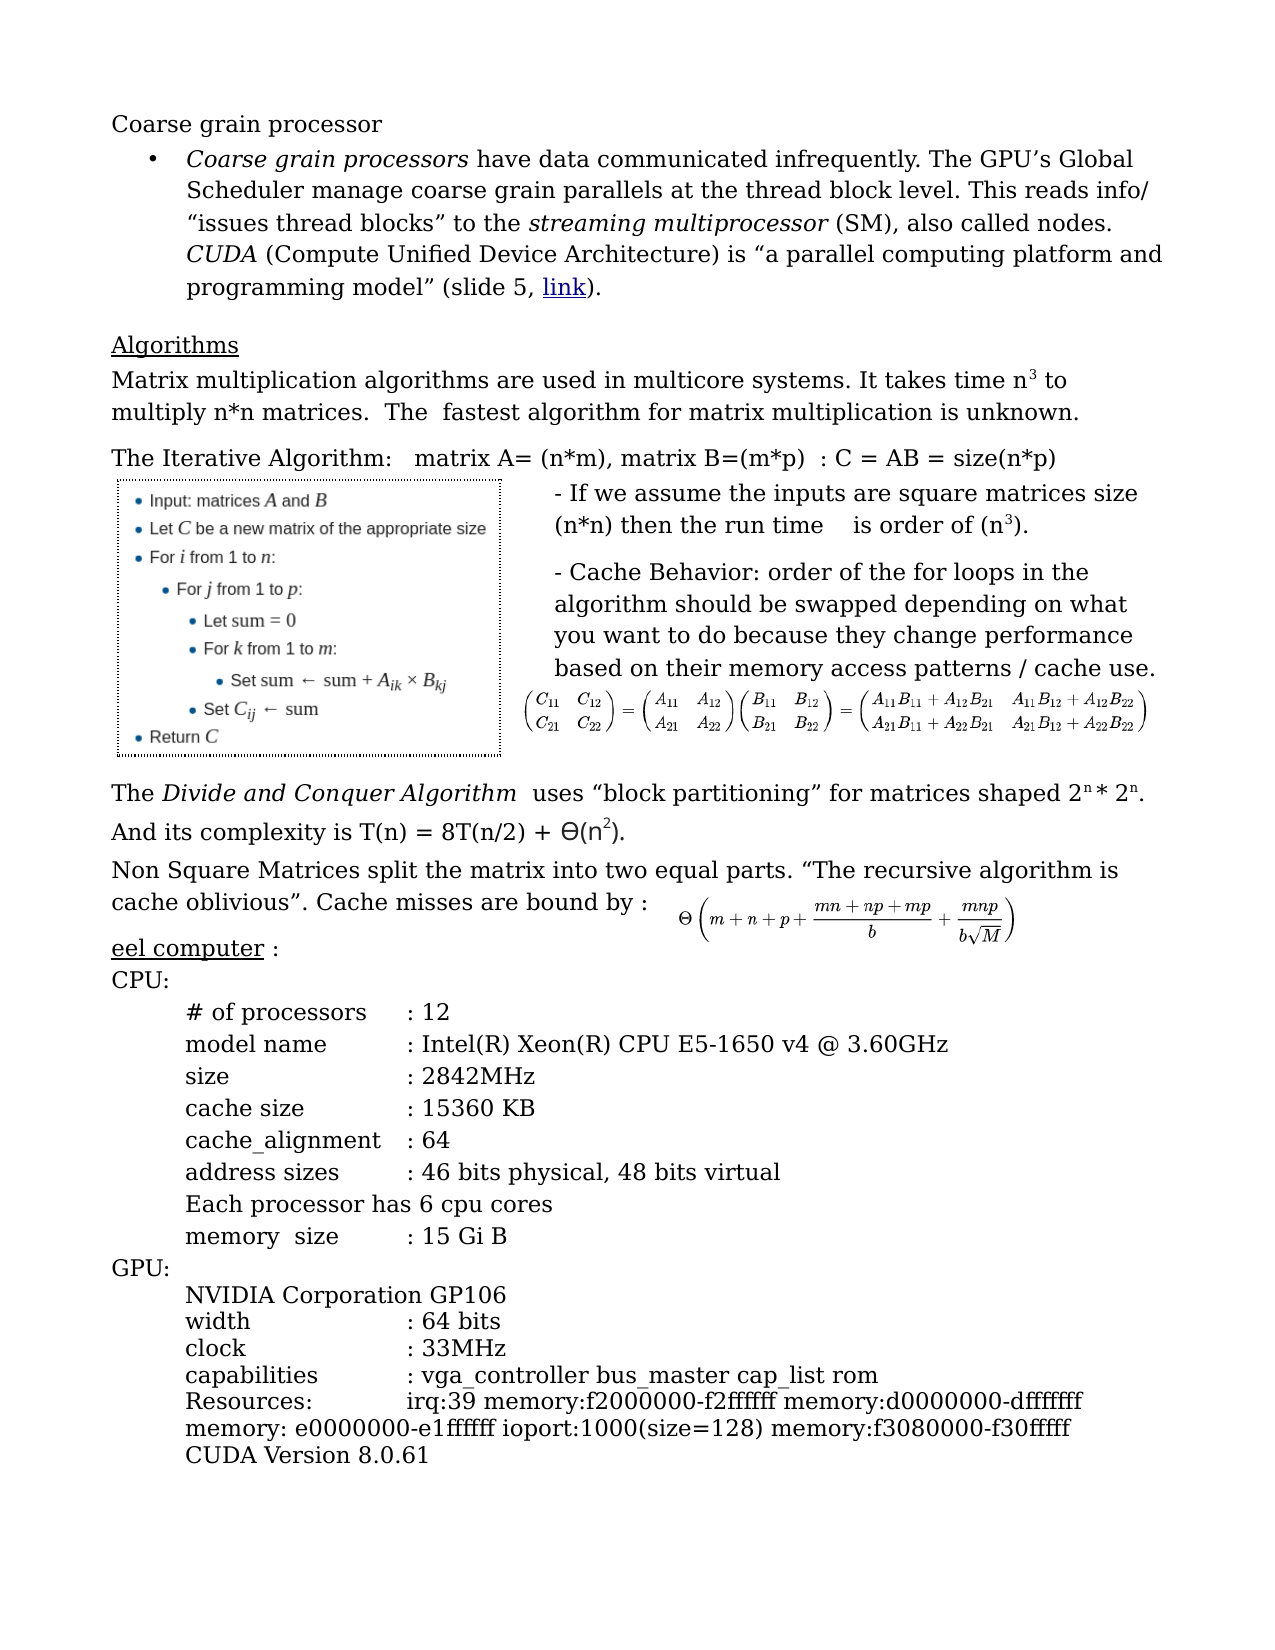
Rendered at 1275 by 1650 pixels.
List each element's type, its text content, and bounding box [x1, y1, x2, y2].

text GPU: [111, 1255, 1164, 1282]
picture [518, 688, 1152, 733]
list Coarse grain processors have data communicated infrequently. The GPU’s Global Scheduler manage coarse grain parallels at the thread block level. This reads info/ “issues thread blocks” to the streaming multiprocessor (SM), also called nodes. CUDA (Compute Unified Device Architecture) is “a parallel computing platform and programming model” (slide 5, link). [148, 146, 1164, 300]
text Each processor has 6 cpu cores [111, 1191, 1164, 1218]
text The Divide and Conquer Algorithm uses “block partitioning” for matrices shaped 2n * 2n. And its complexity is T(n) = 8T(n/2) + ϴ(n2). [111, 780, 1164, 847]
text model name : Intel(R) Xeon(R) CPU E5-1650 v4 @ 3.60GHz [111, 1031, 1164, 1058]
text address sizes : 46 bits physical, 48 bits virtual [111, 1159, 1164, 1186]
text CPU: [111, 967, 1164, 994]
text size : 2842MHz [111, 1063, 1164, 1090]
text - If we assume the inputs are square matrices size (n*n) then the run time is order of (n3). [111, 479, 1164, 757]
text Non Square Matrices split the matrix into two equal parts. “The recursive algorithm is cache oblivious”. Cache misses are bound by : [111, 857, 1164, 915]
picture [678, 895, 1017, 947]
text Resources: irq:39 memory:f2000000-f2ffffff memory:d0000000-dfffffff memory: e0000000-e1ffffff ioport:1000(size=128) memory:f3080000-f30fffff [111, 1388, 1164, 1442]
text - Cache Behavior: order of the for loops in the algorithm should be swapped depending on what you want to do because they change performance based on their memory access patterns / cache use. [501, 559, 1164, 681]
text cache size : 15360 KB [111, 1095, 1164, 1122]
text NVIDIA Corporation GP106 [111, 1282, 1164, 1308]
text # of processors : 12 [111, 999, 1164, 1026]
text memory size : 15 Gi B [111, 1223, 1164, 1250]
text width : 64 bits [111, 1308, 1164, 1335]
text cache_alignment : 64 [111, 1127, 1164, 1154]
text Matrix multiplication algorithms are used in multicore systems. It takes time n3 to multiply n*n matrices. The fastest algorithm for matrix multiplication is unknown. [111, 367, 1164, 426]
text CUDA Version 8.0.61 [111, 1442, 1164, 1468]
text eel computer : [111, 935, 1164, 962]
text The Iterative Algorithm: matrix A= (n*m), matrix B=(m*p) : C = AB = size(n*p) [111, 446, 1164, 472]
picture [121, 484, 497, 752]
text clock : 33MHz [111, 1335, 1164, 1362]
text Coarse grain processor [111, 111, 1164, 138]
text capabilities : vga_controller bus_master cap_list rom [111, 1362, 1164, 1388]
text Algorithms [111, 332, 1164, 359]
